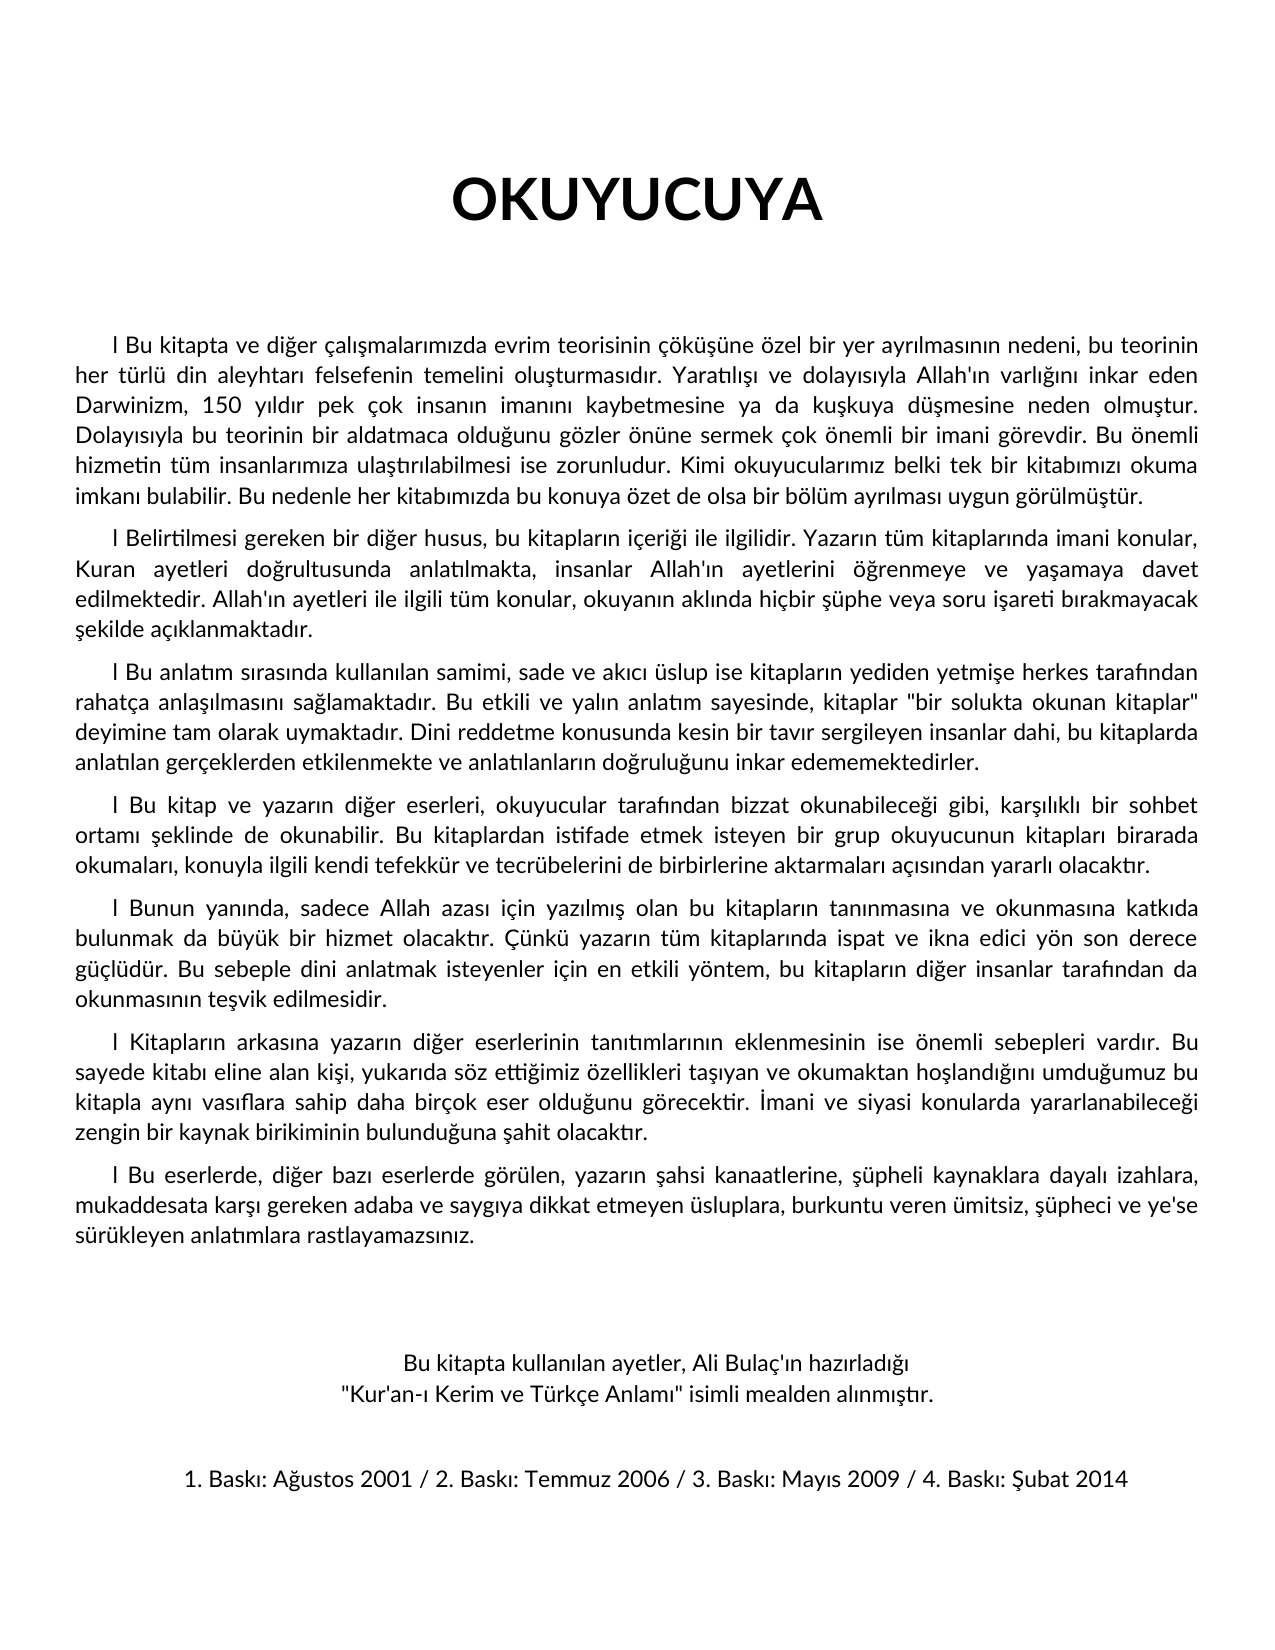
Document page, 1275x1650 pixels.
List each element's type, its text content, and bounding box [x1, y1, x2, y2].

text 1. Baskı: Ağustos 2001 / 2. Baskı: Temmuz 2006 / 3. Baskı: Mayıs 2009 / 4. Baskı: Şubat 2014 [75, 1465, 1200, 1492]
text l Bu eserlerde, diğer bazı eserlerde görülen, yazarın şahsi kanaatlerine, şüpheli kaynaklara dayalı izahlara, mukaddesata karşı gereken adaba ve saygıya dikkat etmeyen üsluplara, burkuntu veren ümitsiz, şüpheci ve ye'se sürükleyen anlatımlara rastlayamazsınız. [75, 1161, 1200, 1248]
subtitle OKUYUCUYA [75, 162, 1200, 232]
text l Kitapların arkasına yazarın diğer eserlerinin tanıtımlarının eklenmesinin ise önemli sebepleri vardır. Bu sayede kitabı eline alan kişi, yukarıda söz ettiğimiz özellikleri taşıyan ve okumaktan hoşlandığını umduğumuz bu kitapla aynı vasıflara sahip daha birçok eser olduğunu görecektir. İmani ve siyasi konularda yararlanabileceği zengin bir kaynak birikiminin bulunduğuna şahit olacaktır. [75, 1027, 1200, 1145]
text Bu kitapta kullanılan ayetler, Ali Bulaç'ın hazırladığı "Kur'an-ı Kerim ve Türkçe Anlamı" isimli mealden alınmıştır. [75, 1349, 1200, 1407]
text l Belirtilmesi gereken bir diğer husus, bu kitapların içeriği ile ilgilidir. Yazarın tüm kitaplarında imani konular, Kuran ayetleri doğrultusunda anlatılmakta, insanlar Allah'ın ayetlerini öğrenmeye ve yaşamaya davet edilmektedir. Allah'ın ayetleri ile ilgili tüm konular, okuyanın aklında hiçbir şüphe veya soru işareti bırakmayacak şekilde açıklanmaktadır. [75, 524, 1200, 642]
text l Bu kitapta ve diğer çalışmalarımızda evrim teorisinin çöküşüne özel bir yer ayrılmasının nedeni, bu teorinin her türlü din aleyhtarı felsefenin temelini oluşturmasıdır. Yaratılışı ve dolayısıyla Allah'ın varlığını inkar eden Darwinizm, 150 yıldır pek çok insanın imanını kaybetmesine ya da kuşkuya düşmesine neden olmuştur. Dolayısıyla bu teorinin bir aldatmaca olduğunu gözler önüne sermek çok önemli bir imani görevdir. Bu önemli hizmetin tüm insanlarımıza ulaştırılabilmesi ise zorunludur. Kimi okuyucularımız belki tek bir kitabımızı okuma imkanı bulabilir. Bu nedenle her kitabımızda bu konuya özet de olsa bir bölüm ayrılması uygun görülmüştür. [75, 330, 1200, 509]
text l Bu anlatım sırasında kullanılan samimi, sade ve akıcı üslup ise kitapların yediden yetmişe herkes tarafından rahatça anlaşılmasını sağlamaktadır. Bu etkili ve yalın anlatım sayesinde, kitaplar "bir solukta okunan kitaplar" deyimine tam olarak uymaktadır. Dini reddetme konusunda kesin bir tavır sergileyen insanlar dahi, bu kitaplarda anlatılan gerçeklerden etkilenmekte ve anlatılanların doğruluğunu inkar edememektedirler. [75, 657, 1200, 776]
text l Bunun yanında, sadece Allah azası için yazılmış olan bu kitapların tanınmasına ve okunmasına katkıda bulunmak da büyük bir hizmet olacaktır. Çünkü yazarın tüm kitaplarında ispat ve ikna edici yön son derece güçlüdür. Bu sebeple dini anlatmak isteyenler için en etkili yöntem, bu kitapların diğer insanlar tarafından da okunmasının teşvik edilmesidir. [75, 894, 1200, 1012]
text l Bu kitap ve yazarın diğer eserleri, okuyucular tarafından bizzat okunabileceği gibi, karşılıklı bir sohbet ortamı şeklinde de okunabilir. Bu kitaplardan istifade etmek isteyen bir grup okuyucunun kitapları birarada okumaları, konuyla ilgili kendi tefekkür ve tecrübelerini de birbirlerine aktarmaları açısından yararlı olacaktır. [75, 791, 1200, 879]
